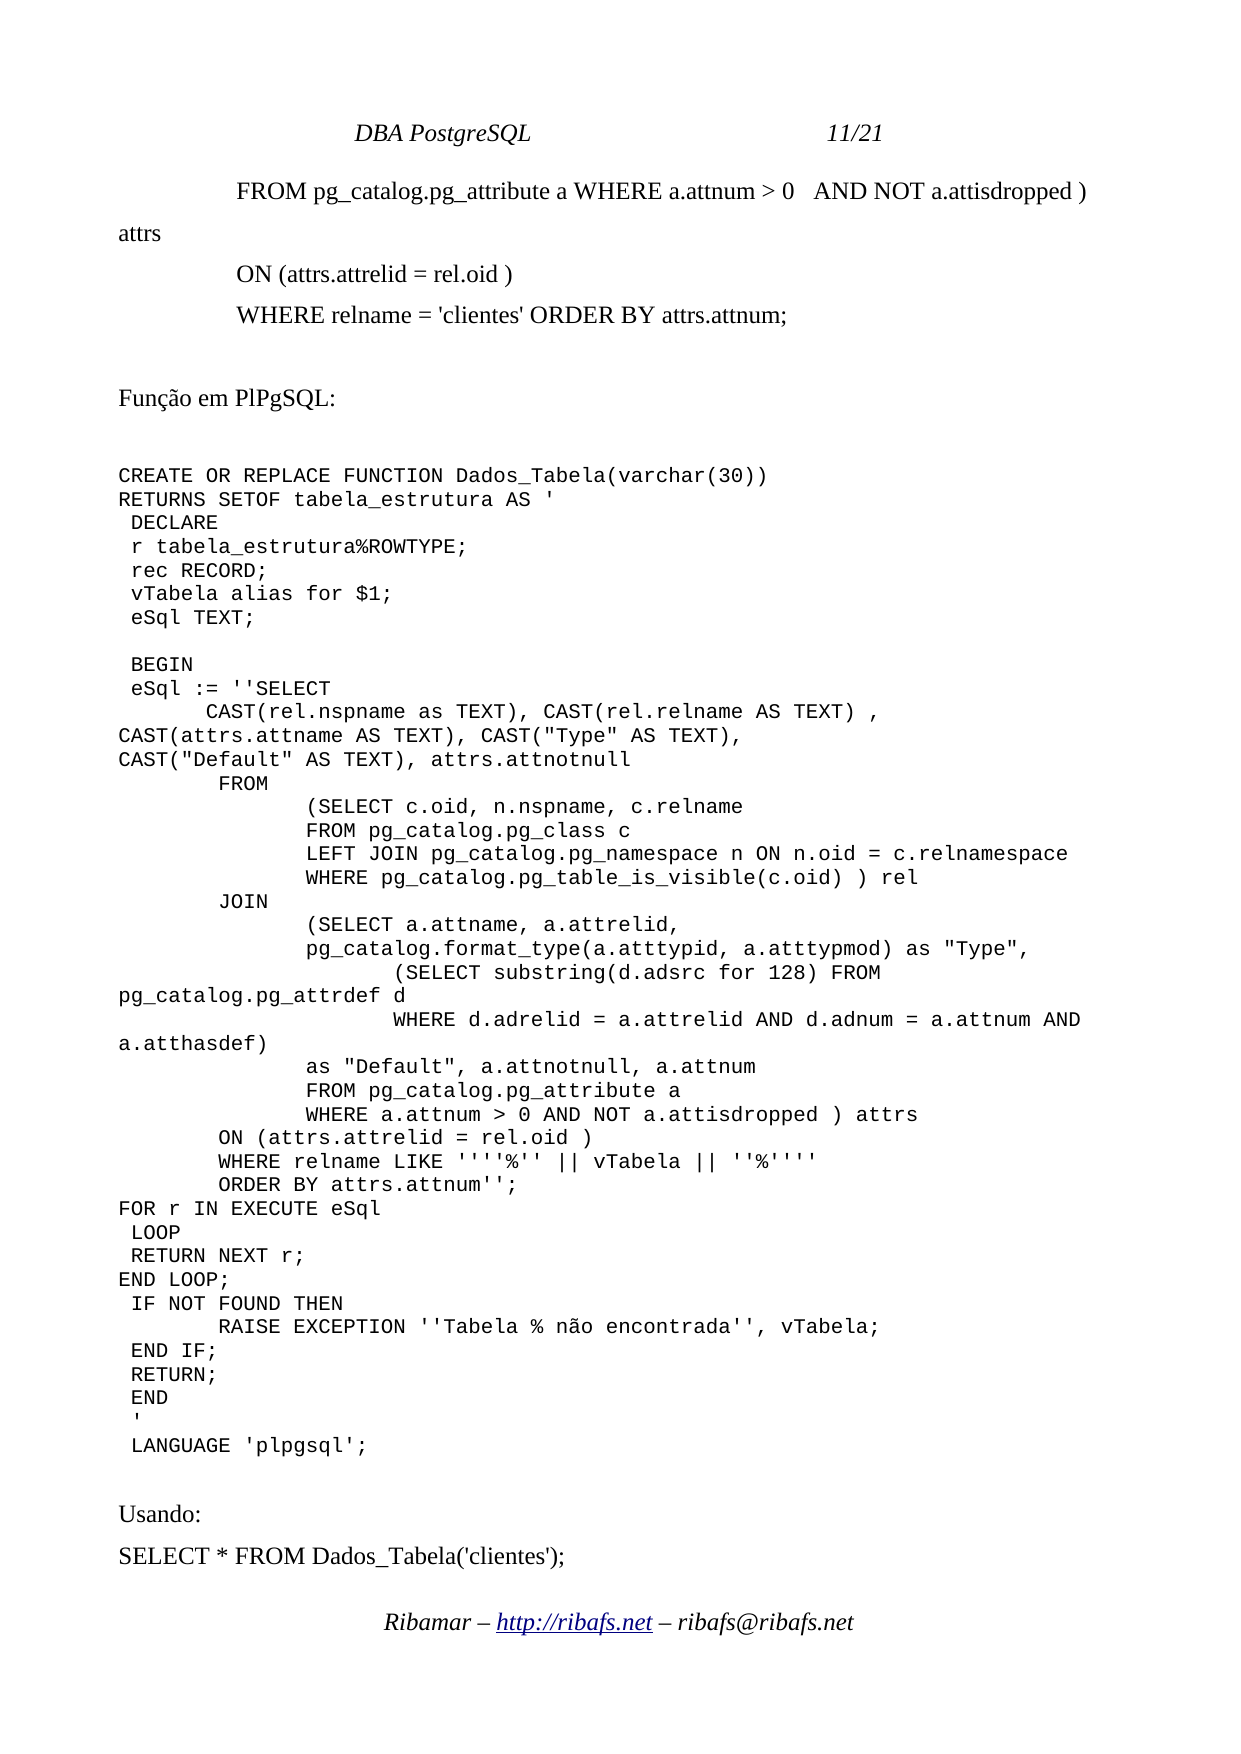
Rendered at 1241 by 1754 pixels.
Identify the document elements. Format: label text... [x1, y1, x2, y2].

text FOR r IN EXECUTE eSql [118, 1198, 1122, 1222]
text LEFT JOIN pg_catalog.pg_namespace n ON n.oid = c.relnamespace [118, 843, 1122, 867]
text DECLARE [118, 512, 1122, 536]
text BEGIN [118, 654, 1122, 678]
text (SELECT a.attname, a.attrelid, [118, 914, 1122, 938]
text RETURNS SETOF tabela_estrutura AS ' [118, 489, 1122, 512]
text (SELECT c.oid, n.nspname, c.relname [118, 796, 1122, 820]
text END LOOP; [118, 1269, 1122, 1293]
text JOIN [118, 891, 1122, 914]
text ORDER BY attrs.attnum''; [118, 1174, 1122, 1198]
text WHERE a.attnum > 0 AND NOT a.attisdropped ) attrs [118, 1103, 1122, 1127]
text WHERE pg_catalog.pg_table_is_visible(c.oid) ) rel [118, 867, 1122, 891]
text rec RECORD; [118, 560, 1122, 583]
text Função em PlPgSQL: [118, 383, 1122, 411]
text WHERE d.adrelid = a.attrelid AND d.adnum = a.attnum AND a.atthasdef) [118, 1009, 1122, 1056]
text RETURN NEXT r; [118, 1245, 1122, 1269]
text FROM pg_catalog.pg_attribute a [118, 1080, 1122, 1103]
text SELECT * FROM Dados_Tabela('clientes'); [118, 1541, 1122, 1569]
text LANGUAGE 'plpgsql'; [118, 1434, 1122, 1458]
text Usando: [118, 1499, 1122, 1528]
text IF NOT FOUND THEN [118, 1293, 1122, 1316]
text ' [118, 1411, 1122, 1434]
text FROM pg_catalog.pg_class c [118, 820, 1122, 843]
text r tabela_estrutura%ROWTYPE; [118, 536, 1122, 560]
text CAST(rel.nspname as TEXT), CAST(rel.relname AS TEXT) , [118, 702, 1122, 725]
text eSql TEXT; [118, 607, 1122, 631]
text as "Default", a.attnotnull, a.attnum [118, 1056, 1122, 1080]
text ON (attrs.attrelid = rel.oid ) [118, 1127, 1122, 1151]
text CAST("Default" AS TEXT), attrs.attnotnull [118, 749, 1122, 772]
text ON (attrs.attrelid = rel.oid ) [118, 259, 1122, 288]
text vTabela alias for $1; [118, 583, 1122, 607]
text pg_catalog.format_type(a.atttypid, a.atttypmod) as "Type", [118, 938, 1122, 962]
text END IF; [118, 1340, 1122, 1364]
text WHERE relname = 'clientes' ORDER BY attrs.attnum; [118, 300, 1122, 329]
text WHERE relname LIKE ''''%'' || vTabela || ''%'''' [118, 1151, 1122, 1174]
text RAISE EXCEPTION ''Tabela % não encontrada'', vTabela; [118, 1316, 1122, 1340]
text FROM pg_catalog.pg_attribute a WHERE a.attnum > 0 AND NOT a.attisdropped ) [118, 176, 1122, 205]
text CAST(attrs.attname AS TEXT), CAST("Type" AS TEXT), [118, 725, 1122, 749]
text FROM [118, 772, 1122, 796]
text CREATE OR REPLACE FUNCTION Dados_Tabela(varchar(30)) [118, 465, 1122, 489]
text eSql := ''SELECT [118, 678, 1122, 702]
text attrs [118, 218, 1122, 246]
text LOOP [118, 1222, 1122, 1245]
text RETURN; [118, 1364, 1122, 1387]
text END [118, 1387, 1122, 1411]
text (SELECT substring(d.adsrc for 128) FROM pg_catalog.pg_attrdef d [118, 962, 1122, 1009]
